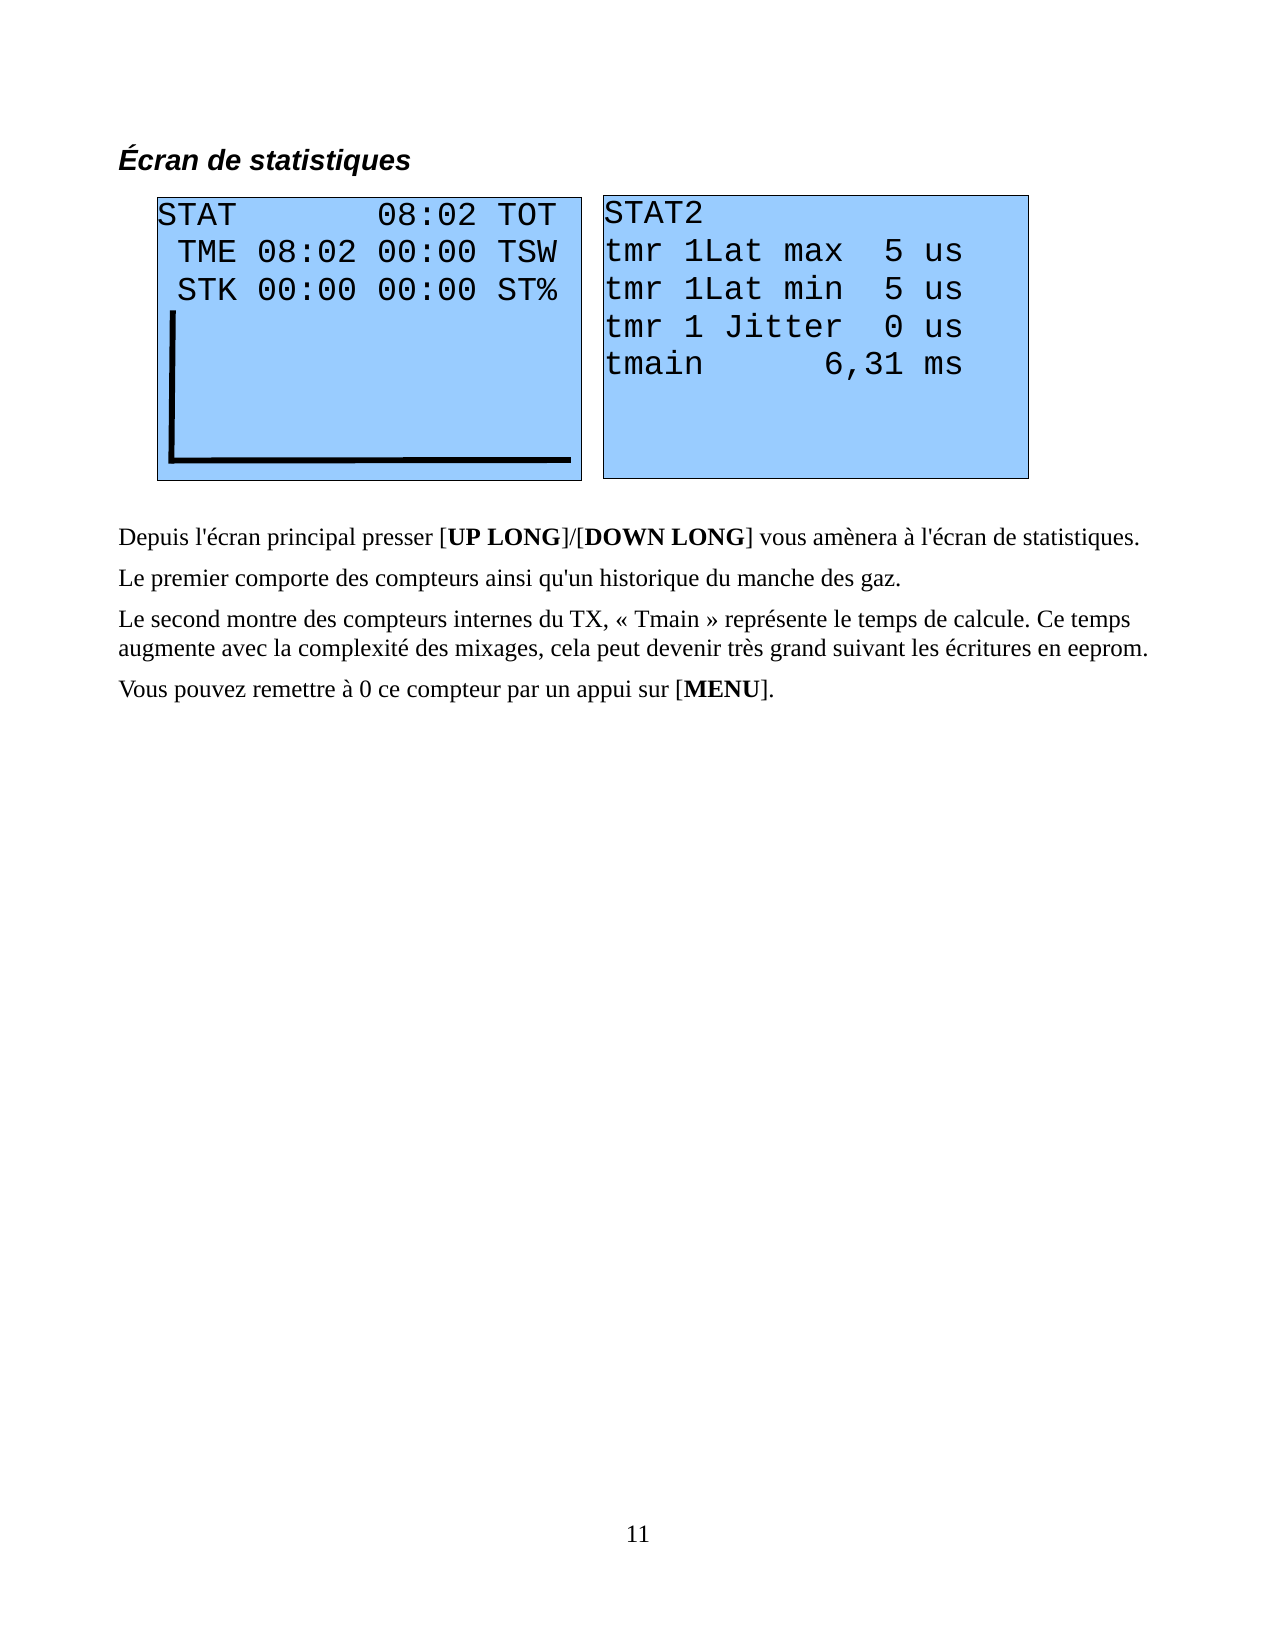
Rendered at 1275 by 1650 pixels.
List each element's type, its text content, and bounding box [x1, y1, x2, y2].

text Le premier comporte des compteurs ainsi qu'un historique du manche des gaz. [118, 563, 1157, 592]
text Vous pouvez remettre à 0 ce compteur par un appui sur [MENU]. [118, 674, 1157, 703]
subtitle Écran de statistiques [118, 143, 1157, 177]
text Le second montre des compteurs internes du TX, « Tmain » représente le temps de calcule. Ce temps augmente avec la complexité des mixages, cela peut devenir très grand suivant les écritures en eeprom. [118, 604, 1157, 662]
text Depuis l'écran principal presser [UP LONG]/[DOWN LONG] vous amènera à l'écran de statistiques. [118, 522, 1157, 550]
